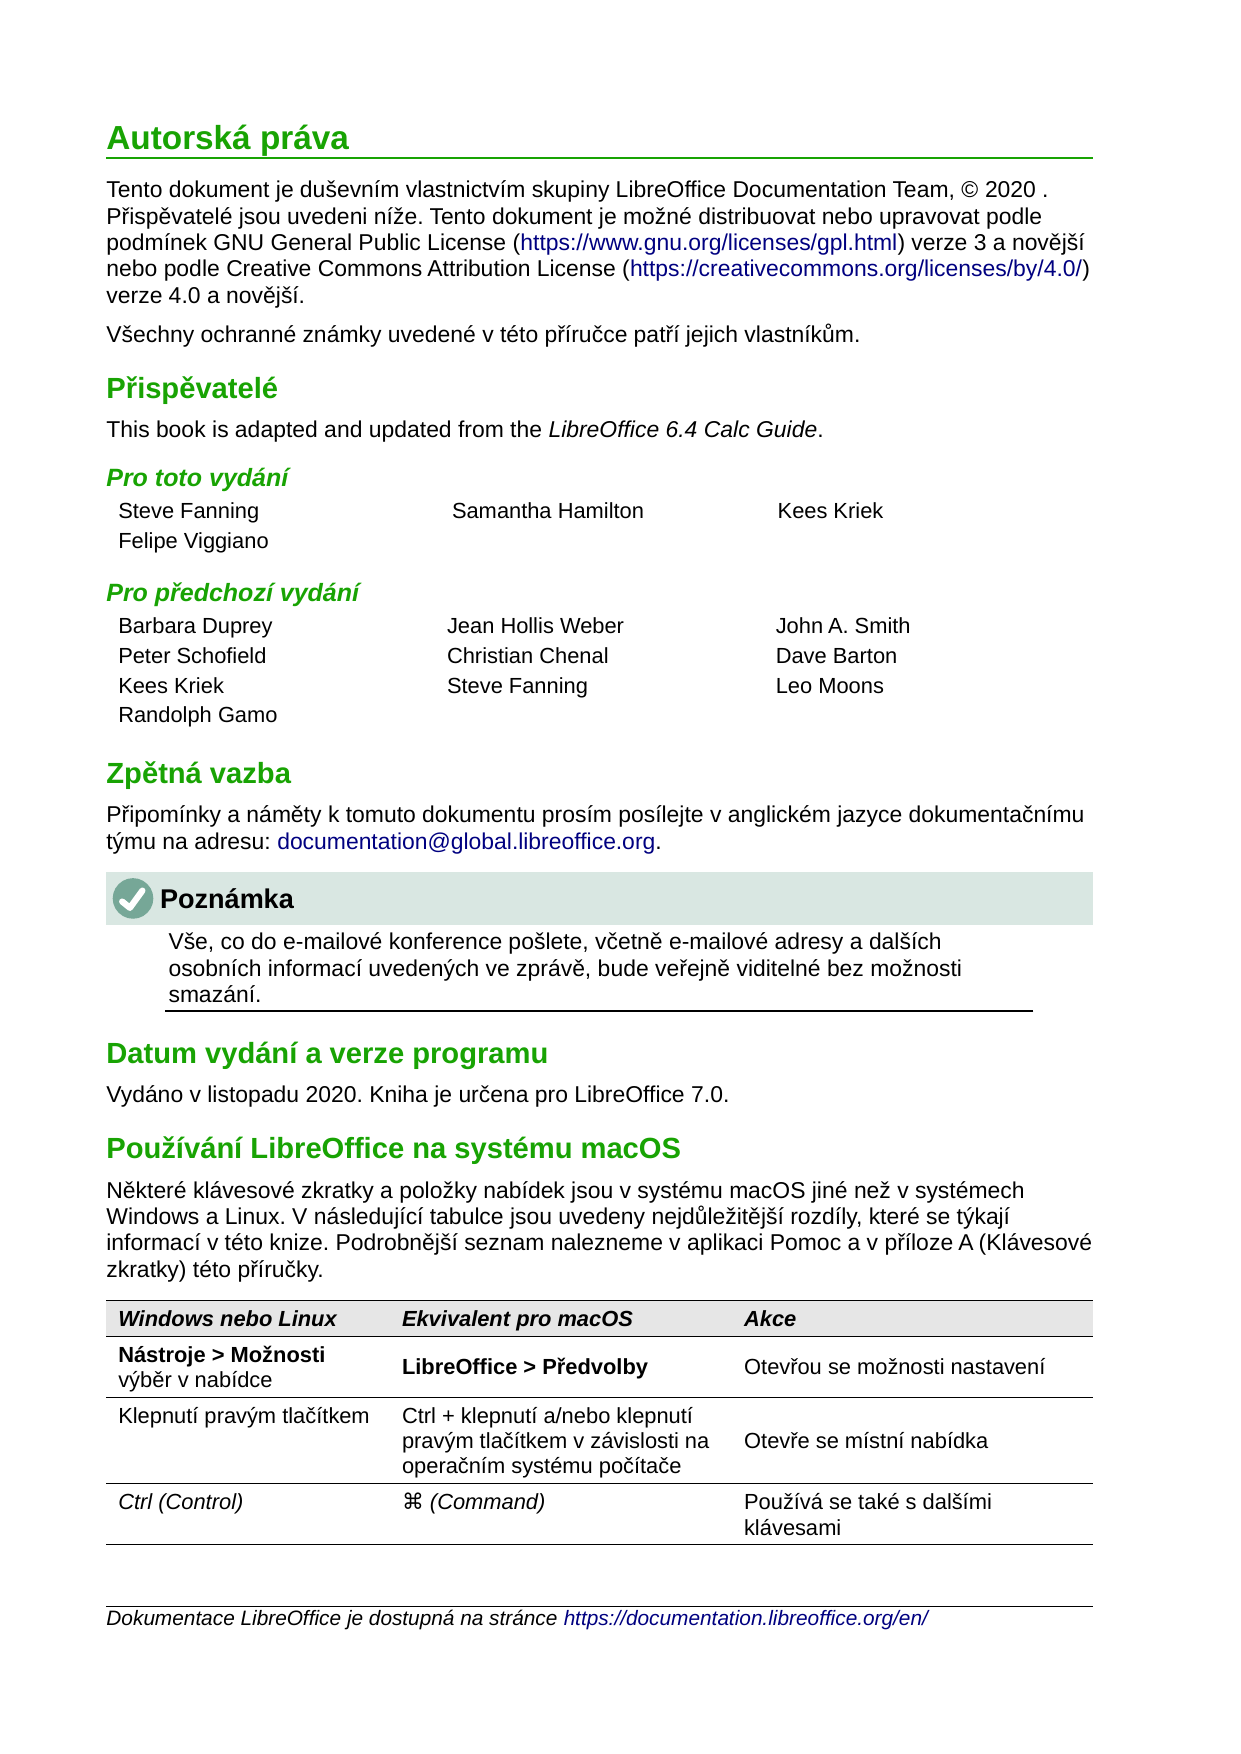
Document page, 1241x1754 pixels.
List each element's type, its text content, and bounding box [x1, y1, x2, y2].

text Všechny ochranné známky uvedené v této příručce patří jejich vlastníkům. [106, 321, 1093, 347]
subtitle Zpětná vazba [106, 756, 1093, 789]
table_header Samantha Hamilton [440, 498, 766, 527]
text Připomínky a náměty k tomuto dokumentu prosím posílejte v anglickém jazyce dokumentačnímu týmu na adresu: documentation@global.libreoffice.org. [106, 801, 1093, 854]
table_header Kees Kriek [766, 498, 1093, 527]
table_cell [766, 528, 1093, 557]
table_header Ekvivalent pro macOS [390, 1301, 732, 1336]
table_cell [764, 703, 1093, 732]
table_cell Používá se také s dalšími klávesami [732, 1484, 1093, 1544]
text Některé klávesové zkratky a položky nabídek jsou v systému macOS jiné než v systémech Windows a Linux. V následující tabulce jsou uvedeny nejdůležitější rozdíly, které se týkají informací v této knize. Podrobnější seznam nalezneme v aplikaci Pomoc a v příloze A (Klávesové zkratky) této příručky. [106, 1177, 1093, 1282]
table_cell Dave Barton [764, 643, 1093, 672]
text Vše, co do e-mailové konference pošlete, včetně e-mailové adresy a dalších osobních informací uvedených ve zprávě, bude veřejně viditelné bez možnosti smazání. [165, 925, 1033, 1010]
table_cell ⌘ (Command) [390, 1484, 732, 1544]
text This book is adapted and updated from the LibreOffice 6.4 Calc Guide. [106, 416, 1093, 442]
table_cell [440, 528, 766, 557]
table_cell Nástroje > Možnosti výběr v nabídce [106, 1337, 390, 1397]
subtitle Pro předchozí vydání [106, 578, 1093, 607]
table_header Windows nebo Linux [106, 1301, 390, 1336]
subtitle Autorská práva [106, 118, 1093, 157]
table_cell Kees Kriek [106, 673, 435, 702]
table_cell Ctrl + klepnutí a/nebo klepnutí pravým tlačítkem v závislosti na operačním systému počítače [390, 1398, 732, 1483]
subtitle Poznámka [106, 872, 1093, 925]
table_header Jean Hollis Weber [435, 613, 764, 643]
table_cell Steve Fanning [435, 673, 764, 702]
table_cell [435, 703, 764, 732]
text Tento dokument je duševním vlastnictvím skupiny LibreOffice Documentation Team, © 2020 . Přispěvatelé jsou uvedeni níže. Tento dokument je možné distribuovat nebo upravovat podle podmínek GNU General Public License (https://www.gnu.org/licenses/gpl.html) verze 3 a novější nebo podle Creative Commons Attribution License (https://creativecommons.org/licenses/by/4.0/) verze 4.0 a novější. [106, 176, 1093, 308]
subtitle Datum vydání a verze programu [106, 1036, 1093, 1069]
subtitle Přispěvatelé [106, 371, 1093, 404]
table_cell Felipe Viggiano [106, 528, 440, 557]
table_cell Leo Moons [764, 673, 1093, 702]
table_header Steve Fanning [106, 498, 440, 527]
table_header Akce [732, 1301, 1093, 1336]
table_cell Ctrl (Control) [106, 1484, 390, 1544]
text Vydáno v listopadu 2020. Kniha je určena pro LibreOffice 7.0. [106, 1081, 1093, 1108]
table_header John A. Smith [764, 613, 1093, 643]
table_header Barbara Duprey [106, 613, 435, 643]
table_cell Peter Schofield [106, 643, 435, 672]
table_cell Randolph Gamo [106, 703, 435, 732]
subtitle Používání LibreOffice na systému macOS [106, 1131, 1093, 1165]
table_cell Otevře se místní nabídka [732, 1398, 1093, 1483]
table_cell Christian Chenal [435, 643, 764, 672]
table_cell Otevřou se možnosti nastavení [732, 1337, 1093, 1397]
subtitle Pro toto vydání [106, 463, 1093, 492]
table_cell LibreOffice > Předvolby [390, 1337, 732, 1397]
table_cell Klepnutí pravým tlačítkem [106, 1398, 390, 1483]
